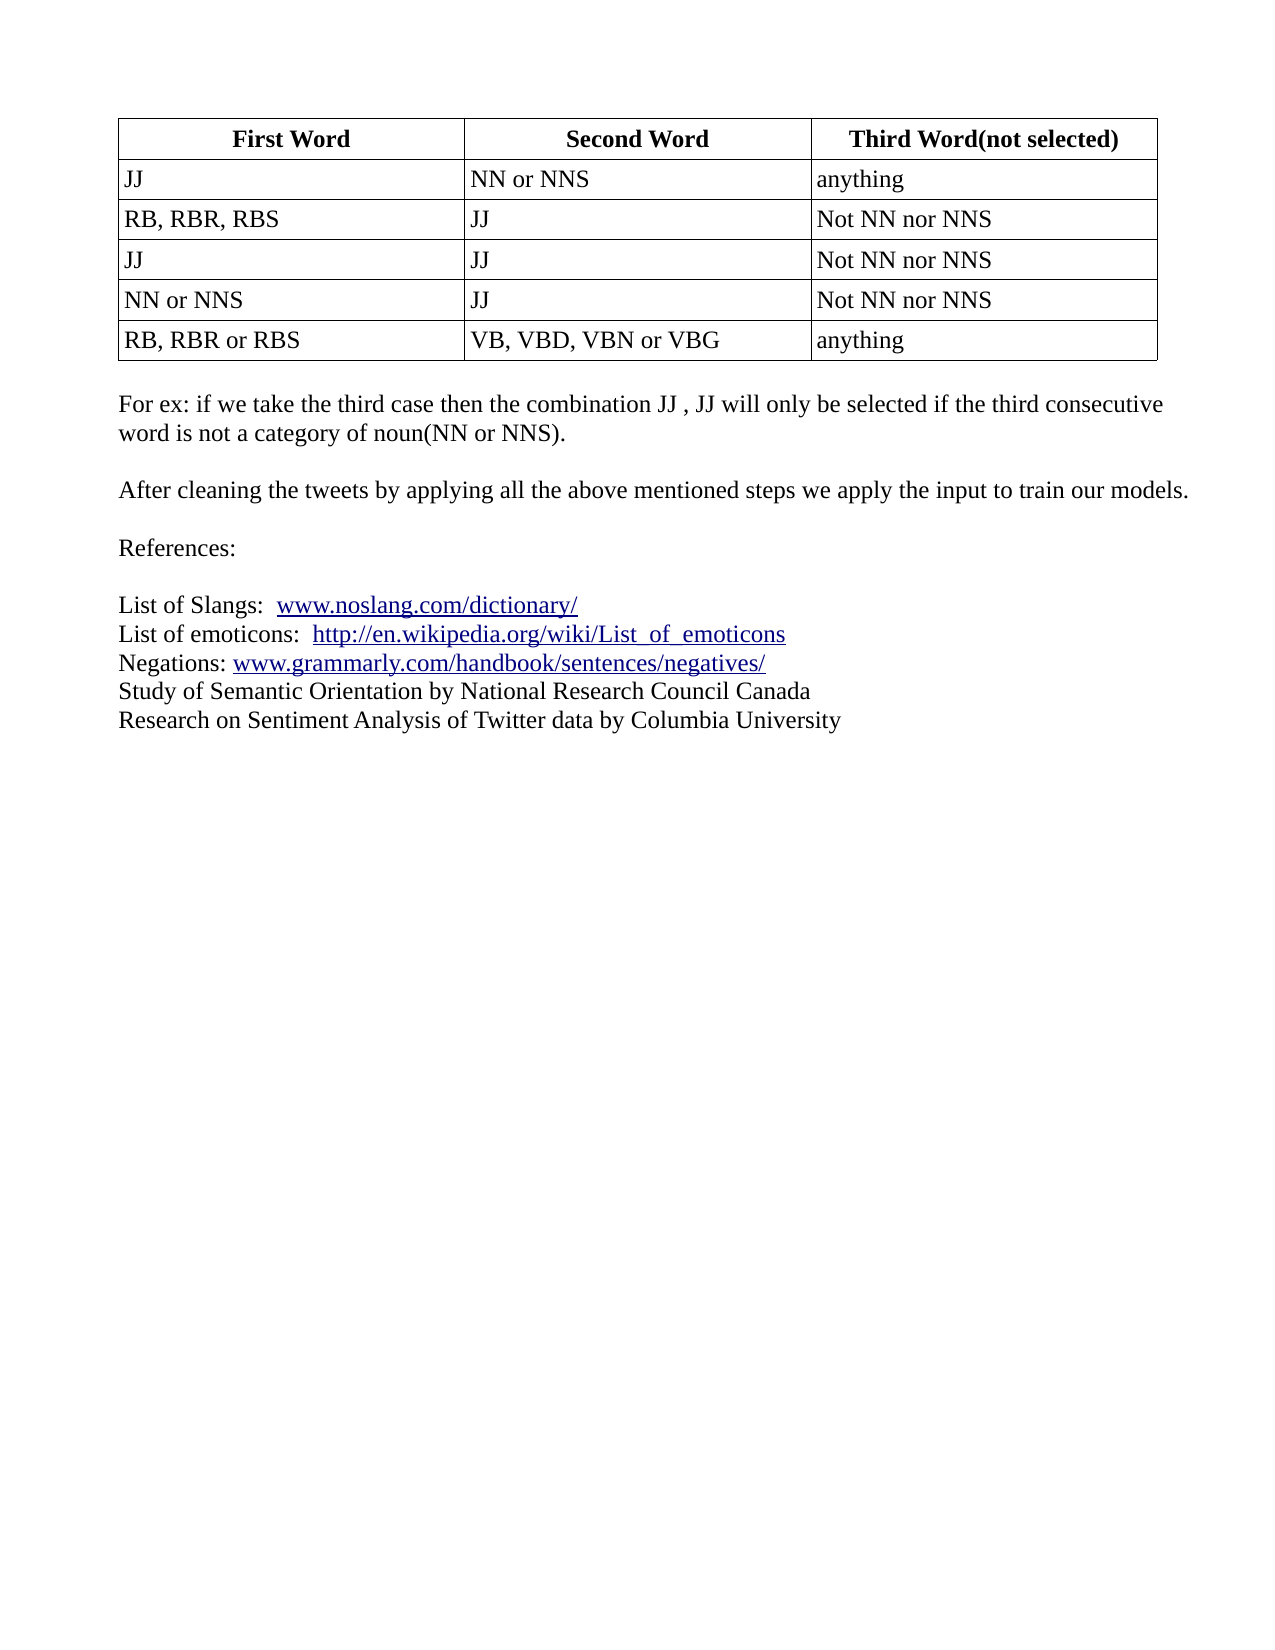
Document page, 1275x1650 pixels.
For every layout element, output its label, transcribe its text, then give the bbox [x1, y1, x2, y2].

text References: [118, 533, 1204, 561]
table_header Third Word(not selected) [812, 119, 1157, 158]
table_cell anything [812, 321, 1157, 360]
text After cleaning the tweets by applying all the above mentioned steps we apply the input to train our models. [118, 475, 1204, 504]
table_cell NN or NNS [465, 160, 811, 199]
text Study of Semantic Orientation by National Research Council Canada [118, 676, 1204, 705]
text List of emoticons: http://en.wikipedia.org/wiki/List_of_emoticons [118, 619, 1204, 648]
text Negations: www.grammarly.com/handbook/sentences/negatives/ [118, 648, 1204, 676]
table_cell anything [812, 160, 1157, 199]
table_cell JJ [465, 280, 811, 320]
table_cell Not NN nor NNS [812, 240, 1157, 279]
table_cell JJ [119, 160, 464, 199]
text Research on Sentiment Analysis of Twitter data by Columbia University [118, 705, 1204, 734]
table_cell NN or NNS [119, 280, 464, 320]
table_cell RB, RBR, RBS [119, 200, 464, 239]
table_cell Not NN nor NNS [812, 200, 1157, 239]
table_cell RB, RBR or RBS [119, 321, 464, 360]
text List of Slangs: www.noslang.com/dictionary/ [118, 590, 1204, 619]
table_cell JJ [465, 240, 811, 279]
text For ex: if we take the third case then the combination JJ , JJ will only be selected if the third consecutive word is not a category of noun(NN or NNS). [118, 389, 1204, 446]
table_header First Word [119, 119, 464, 158]
table_cell JJ [119, 240, 464, 279]
table_header Second Word [465, 119, 811, 158]
table_cell Not NN nor NNS [812, 280, 1157, 320]
table_cell VB, VBD, VBN or VBG [465, 321, 811, 360]
table_cell JJ [465, 200, 811, 239]
